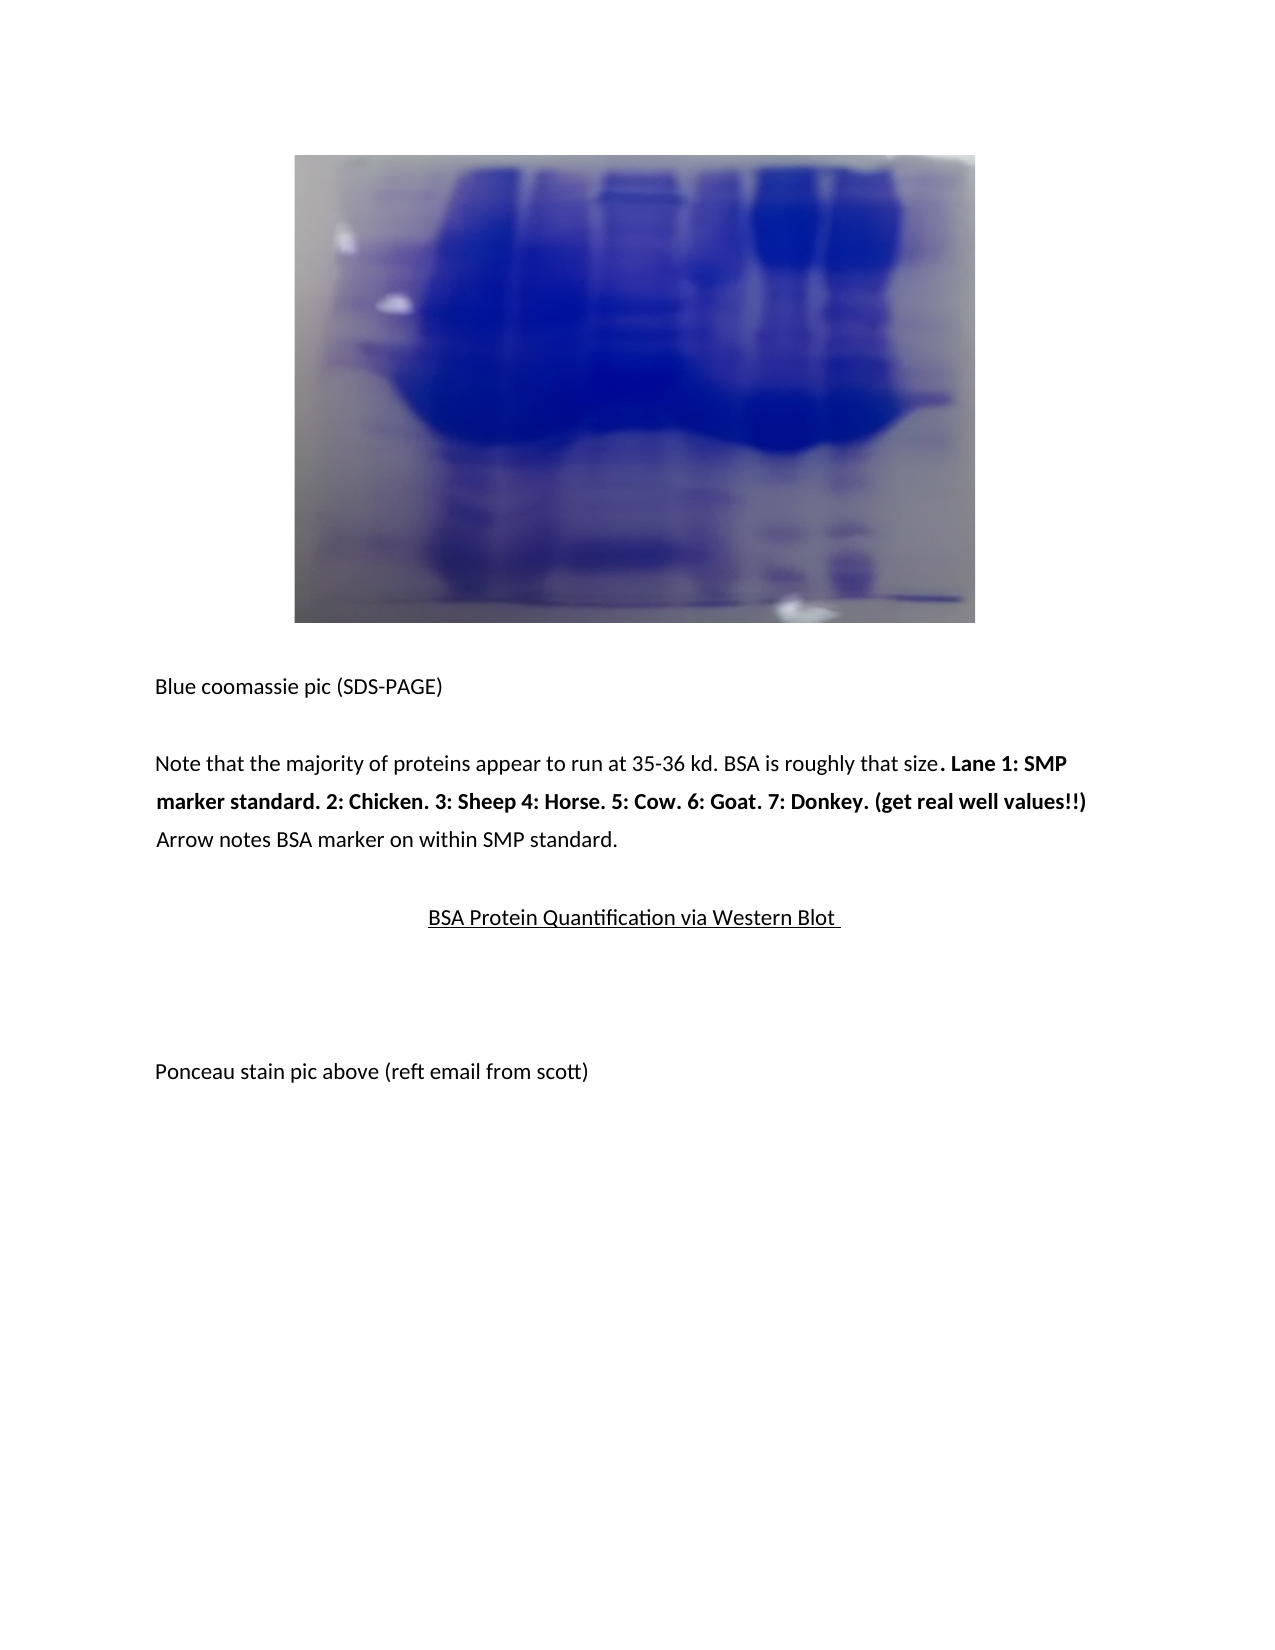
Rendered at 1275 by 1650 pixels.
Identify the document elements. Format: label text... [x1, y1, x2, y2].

text Note that the majority of proteins appear to run at 35-36 kd. BSA is roughly that size. Lane 1: SMP marker standard. 2: Chicken. 3: Sheep 4: Horse. 5: Cow. 6: Goat. 7: Donkey. (get real well values!!) Arrow notes BSA marker on within SMP standard. [155, 749, 1120, 853]
text Ponceau stain pic above (reft email from scott) [155, 1057, 1120, 1085]
text Blue coomassie pic (SDS-PAGE) [155, 672, 1120, 700]
picture [294, 155, 976, 623]
text BSA Protein Quantification via Western Blot [148, 903, 1120, 931]
